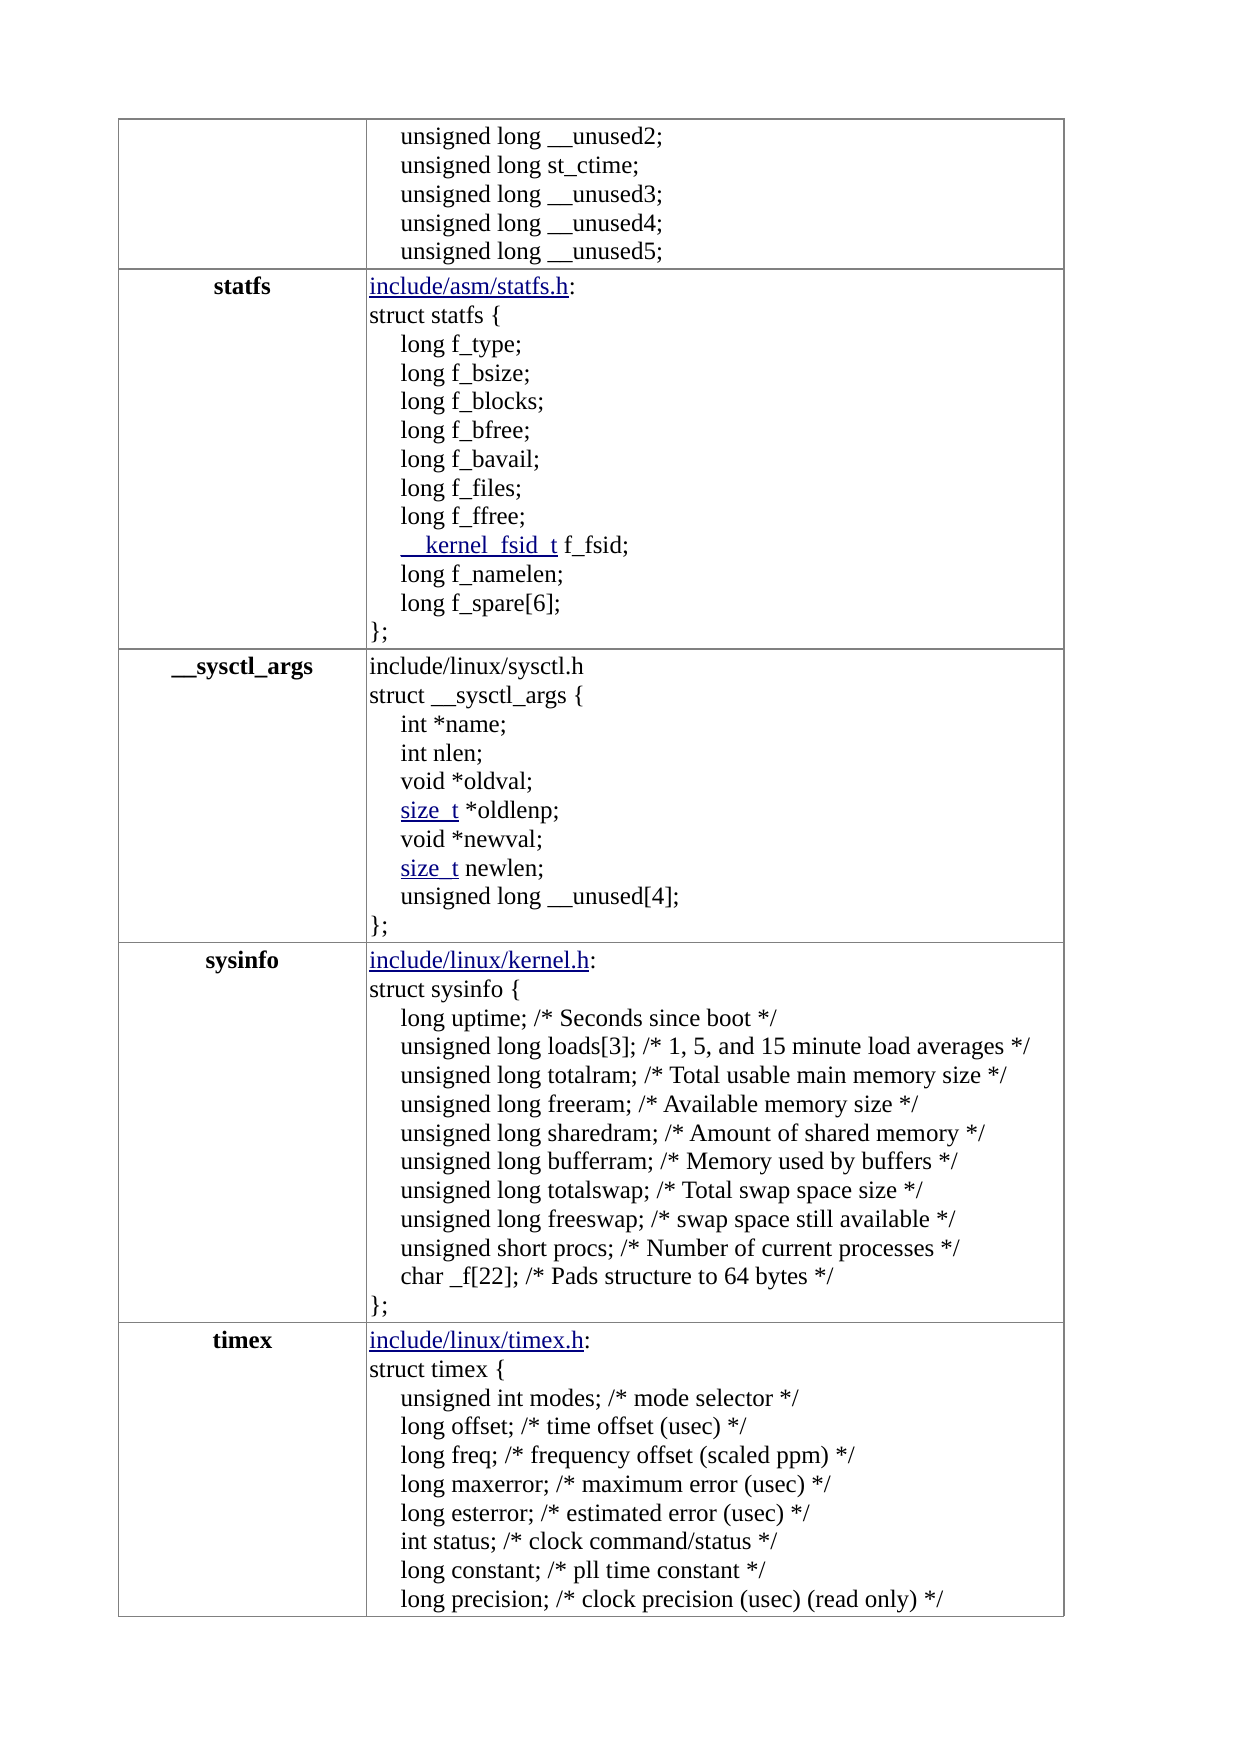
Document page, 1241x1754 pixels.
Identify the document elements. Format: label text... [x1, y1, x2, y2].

table_cell statfs [119, 270, 366, 648]
table_cell unsigned long __unused2; unsigned long st_ctime; unsigned long __unused3; unsigned long __unused4; unsigned long __unused5; [367, 120, 1063, 268]
table_cell sysinfo [119, 943, 366, 1322]
table_cell timex [119, 1323, 366, 1616]
table_cell [119, 120, 366, 268]
table_cell __sysctl_args [119, 650, 366, 942]
table_cell include/linux/sysctl.h struct __sysctl_args { int *name; int nlen; void *oldval; size_t *oldlenp; void *newval; size_t newlen; unsigned long __unused[4]; }; [367, 650, 1063, 942]
table_cell include/asm/statfs.h: struct statfs { long f_type; long f_bsize; long f_blocks; long f_bfree; long f_bavail; long f_files; long f_ffree; __kernel_fsid_t f_fsid; long f_namelen; long f_spare[6]; }; [367, 270, 1063, 648]
table_cell include/linux/kernel.h: struct sysinfo { long uptime; /* Seconds since boot */ unsigned long loads[3]; /* 1, 5, and 15 minute load averages */ unsigned long totalram; /* Total usable main memory size */ unsigned long freeram; /* Available memory size */ unsigned long sharedram; /* Amount of shared memory */ unsigned long bufferram; /* Memory used by buffers */ unsigned long totalswap; /* Total swap space size */ unsigned long freeswap; /* swap space still available */ unsigned short procs; /* Number of current processes */ char _f[22]; /* Pads structure to 64 bytes */ }; [367, 943, 1063, 1322]
table_cell include/linux/timex.h: struct timex { unsigned int modes; /* mode selector */ long offset; /* time offset (usec) */ long freq; /* frequency offset (scaled ppm) */ long maxerror; /* maximum error (usec) */ long esterror; /* estimated error (usec) */ int status; /* clock command/status */ long constant; /* pll time constant */ long precision; /* clock precision (usec) (read only) */ [367, 1323, 1063, 1616]
